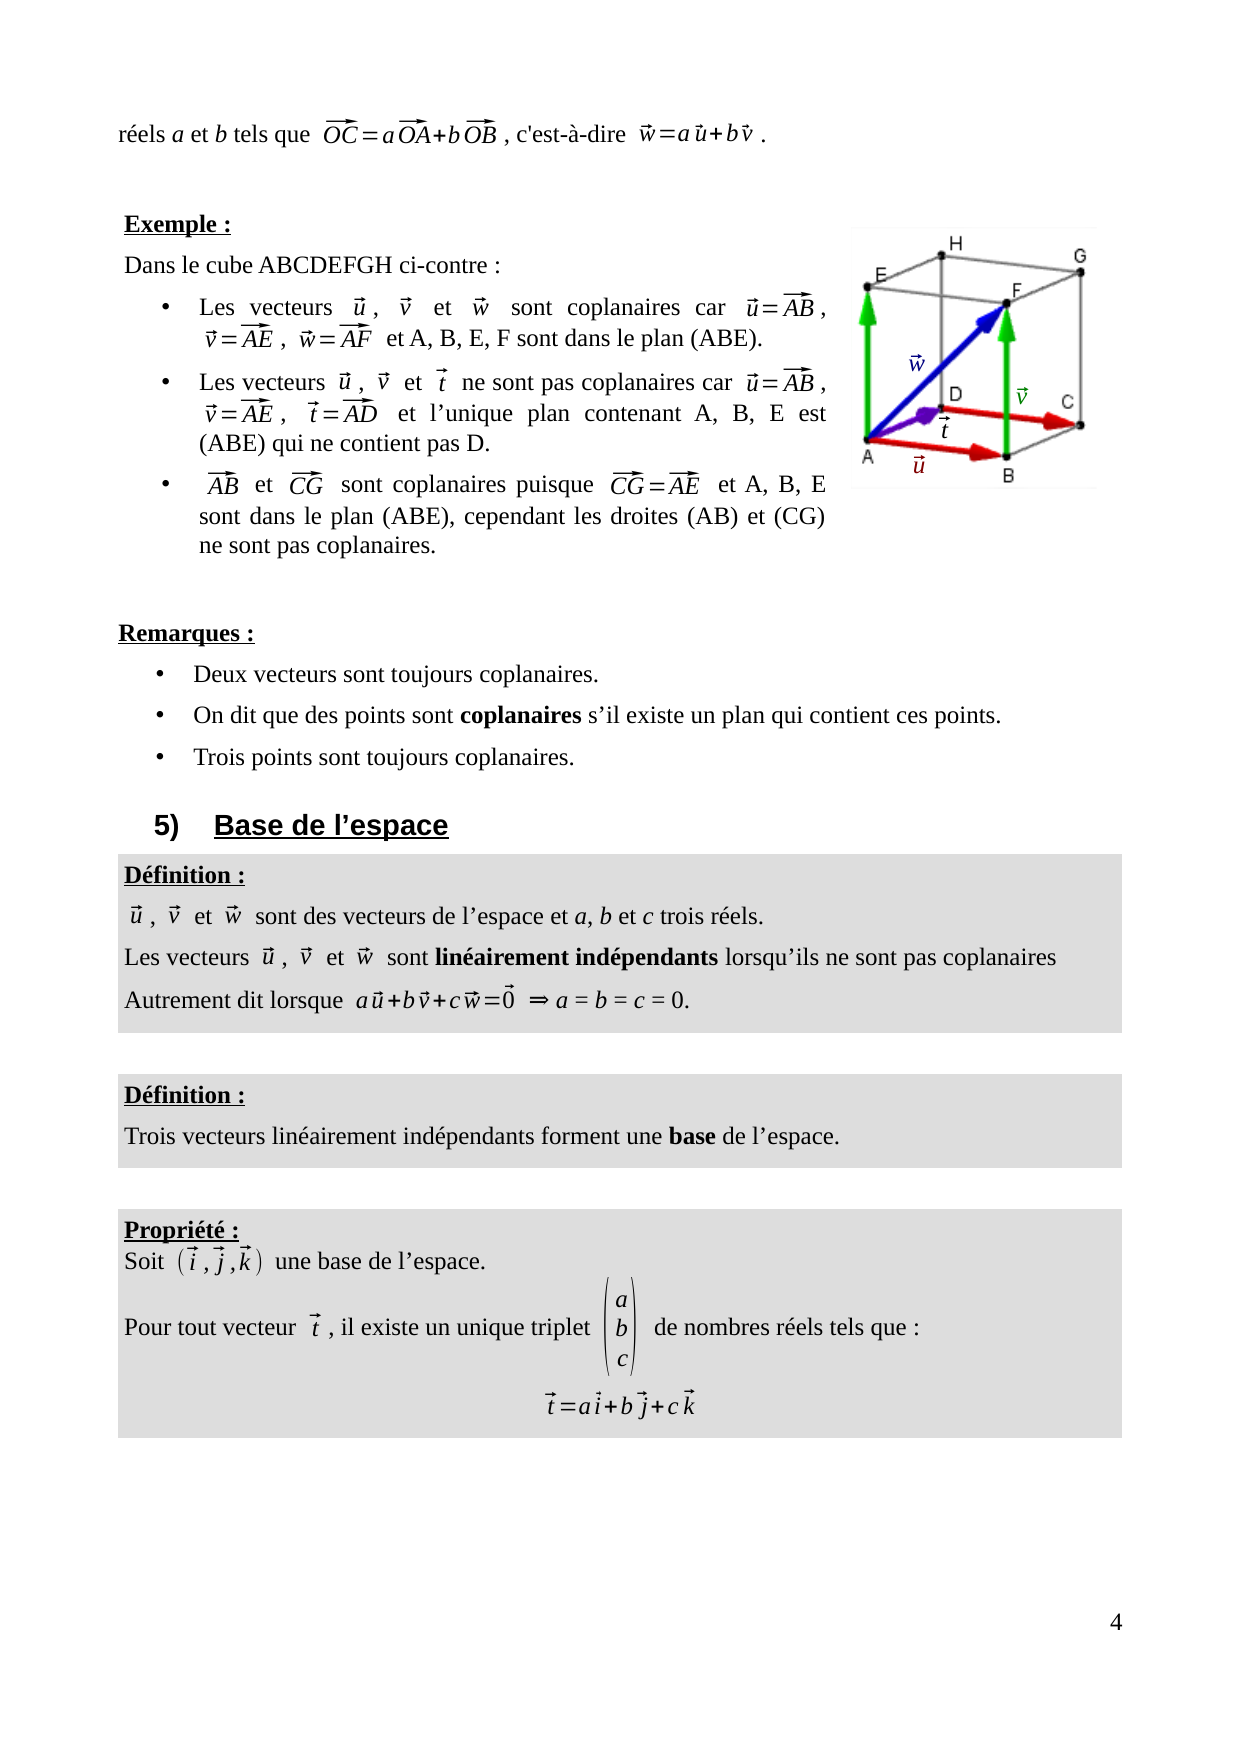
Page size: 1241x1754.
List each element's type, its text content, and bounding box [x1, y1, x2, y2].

text , et coplanaires signifie que C appartient au plan p, c’est-à-dire qu’il existe des nombres réels a et b tels que , c'est-à-dire . [118, 118, 1122, 149]
subtitle Base de l’espace [153, 808, 1122, 842]
table_header Exemple : Dans le cube ABCDEFGH ci-contre : Les vecteurs , et sont coplanaires car , , et A, B, E, F sont dans le plan (ABE). Les vecteurs , et ne sont pas coplanaires car , , et l’unique plan contenant A, B, E est (ABE) qui ne contient pas D. et sont coplanaires puisque et A, B, E sont dans le plan (ABE), cependant les droites (AB) et (CG) ne sont pas coplanaires. [118, 203, 832, 577]
table_header [832, 203, 1123, 577]
picture [851, 227, 1097, 489]
list On dit que des points sont coplanaires s’il existe un plan qui contient ces points. [156, 701, 1122, 729]
table_header Propriété : Soit une base de l’espace. Pour tout vecteur , il existe un unique triplet de nombres réels tels que : [118, 1209, 1122, 1438]
list Trois points sont toujours coplanaires. [156, 742, 1122, 771]
text Remarques : [118, 618, 1122, 647]
table_header Définition : , et sont des vecteurs de l’espace et a, b et c trois réels. Les vecteurs , et sont linéairement indépendants lorsqu’ils ne sont pas coplanaires Autrement dit lorsque ⇒ a = b = c = 0. [118, 854, 1122, 1033]
list Deux vecteurs sont toujours coplanaires. [156, 659, 1122, 688]
table_header Définition : Trois vecteurs linéairement indépendants forment une base de l’espace. [118, 1074, 1122, 1168]
